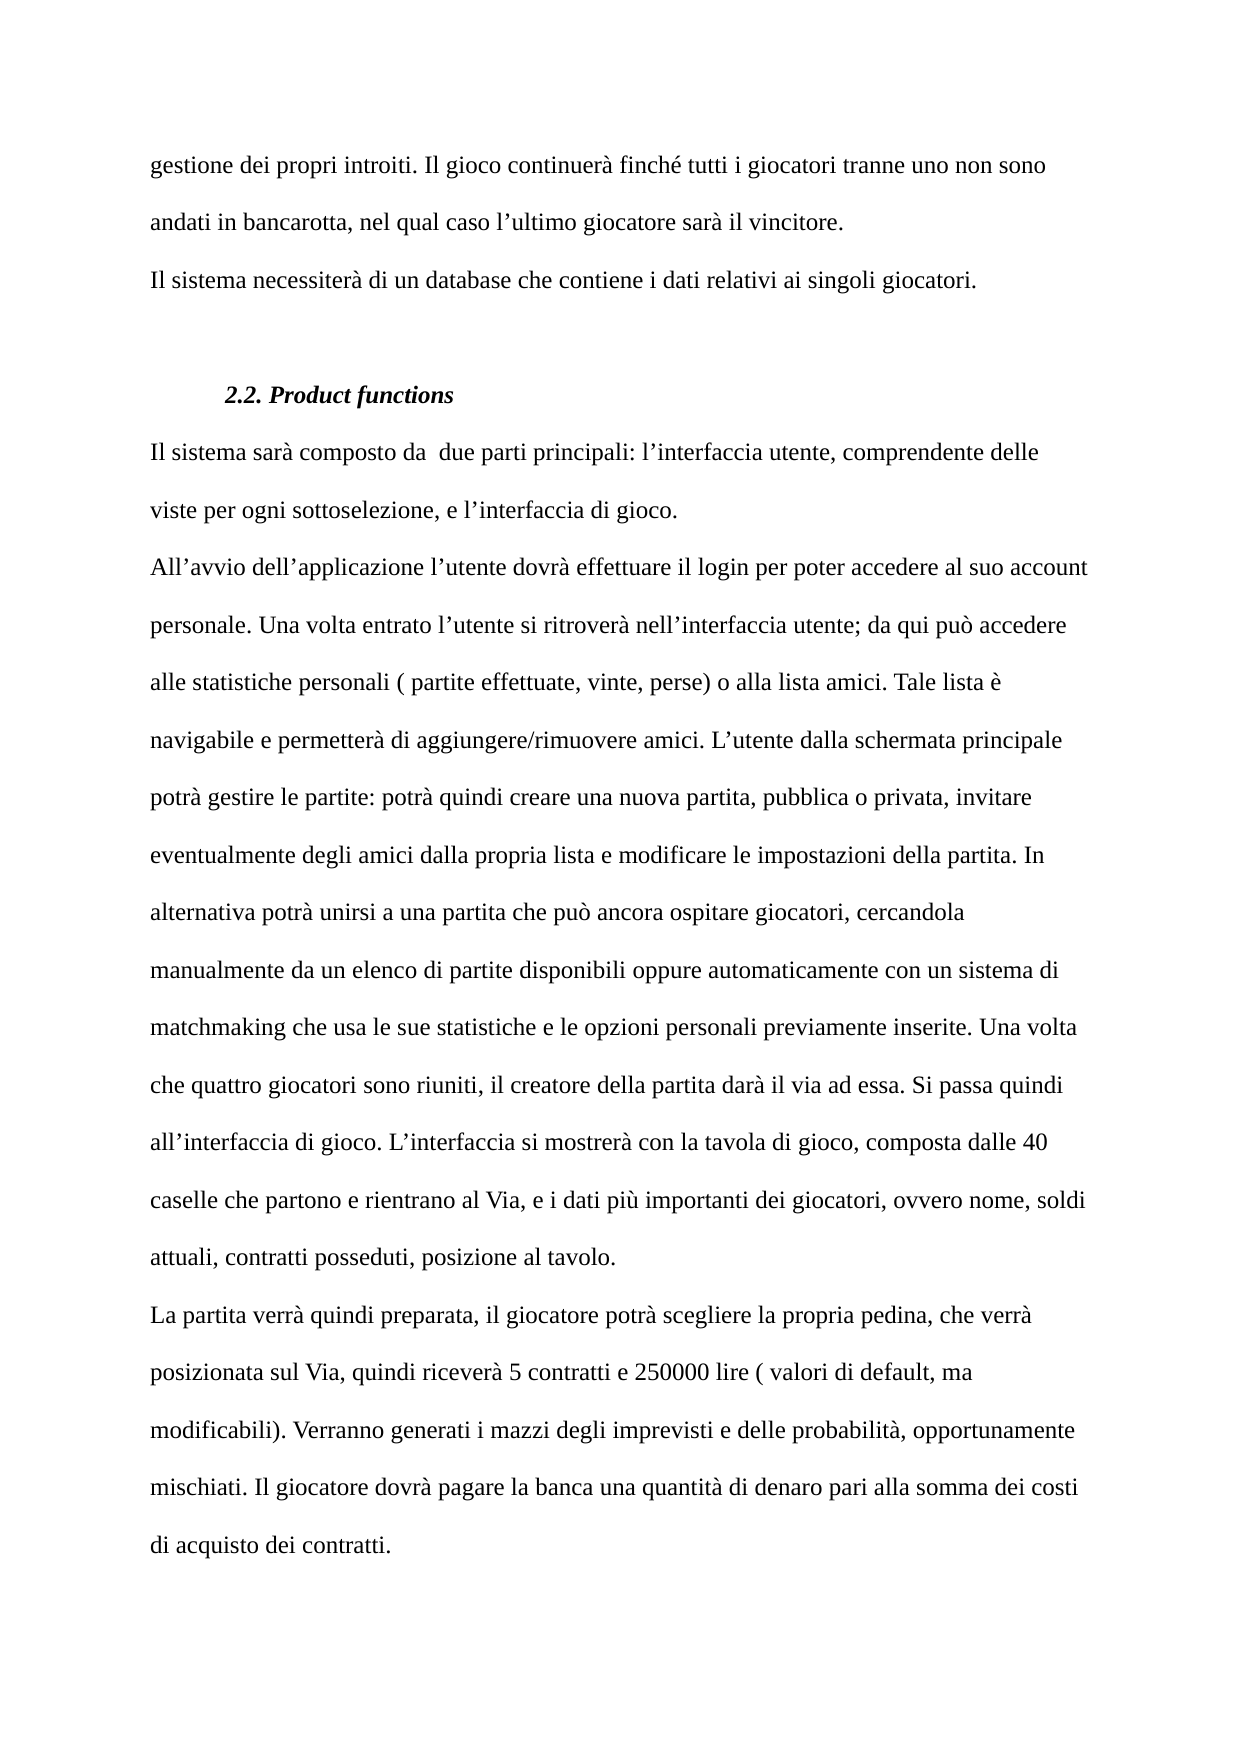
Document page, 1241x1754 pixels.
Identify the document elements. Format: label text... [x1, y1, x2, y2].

text La partita verrà quindi preparata, il giocatore potrà scegliere la propria pedina, che verrà posizionata sul Via, quindi riceverà 5 contratti e 250000 lire ( valori di default, ma modificabili). Verranno generati i mazzi degli imprevisti e delle probabilità, opportunamente mischiati. Il giocatore dovrà pagare la banca una quantità di denaro pari alla somma dei costi di acquisto dei contratti. [150, 1300, 1090, 1559]
text All’avvio dell’applicazione l’utente dovrà effettuare il login per poter accedere al suo account personale. Una volta entrato l’utente si ritroverà nell’interfaccia utente; da qui può accedere alle statistiche personali ( partite effettuate, vinte, perse) o alla lista amici. Tale lista è navigabile e permetterà di aggiungere/rimuovere amici. L’utente dalla schermata principale potrà gestire le partite: potrà quindi creare una nuova partita, pubblica o privata, invitare eventualmente degli amici dalla propria lista e modificare le impostazioni della partita. In alternativa potrà unirsi a una partita che può ancora ospitare giocatori, cercandola manualmente da un elenco di partite disponibili oppure automaticamente con un sistema di matchmaking che usa le sue statistiche e le opzioni personali previamente inserite. Una volta che quattro giocatori sono riuniti, il creatore della partita darà il via ad essa. Si passa quindi all’interfaccia di gioco. L’interfaccia si mostrerà con la tavola di gioco, composta dalle 40 caselle che partono e rientrano al Via, e i dati più importanti dei giocatori, ovvero nome, soldi attuali, contratti posseduti, posizione al tavolo. [150, 552, 1090, 1271]
text gestione dei propri introiti. Il gioco continuerà finché tutti i giocatori tranne uno non sono andati in bancarotta, nel qual caso l’ultimo giocatore sarà il vincitore. [150, 150, 1090, 236]
text Il sistema sarà composto da due parti principali: l’interfaccia utente, comprendente delle viste per ogni sottoselezione, e l’interfaccia di gioco. [150, 437, 1090, 524]
text Il sistema necessiterà di un database che contiene i dati relativi ai singoli giocatori. [150, 265, 1090, 294]
text 2.2. Product functions [150, 380, 1090, 409]
